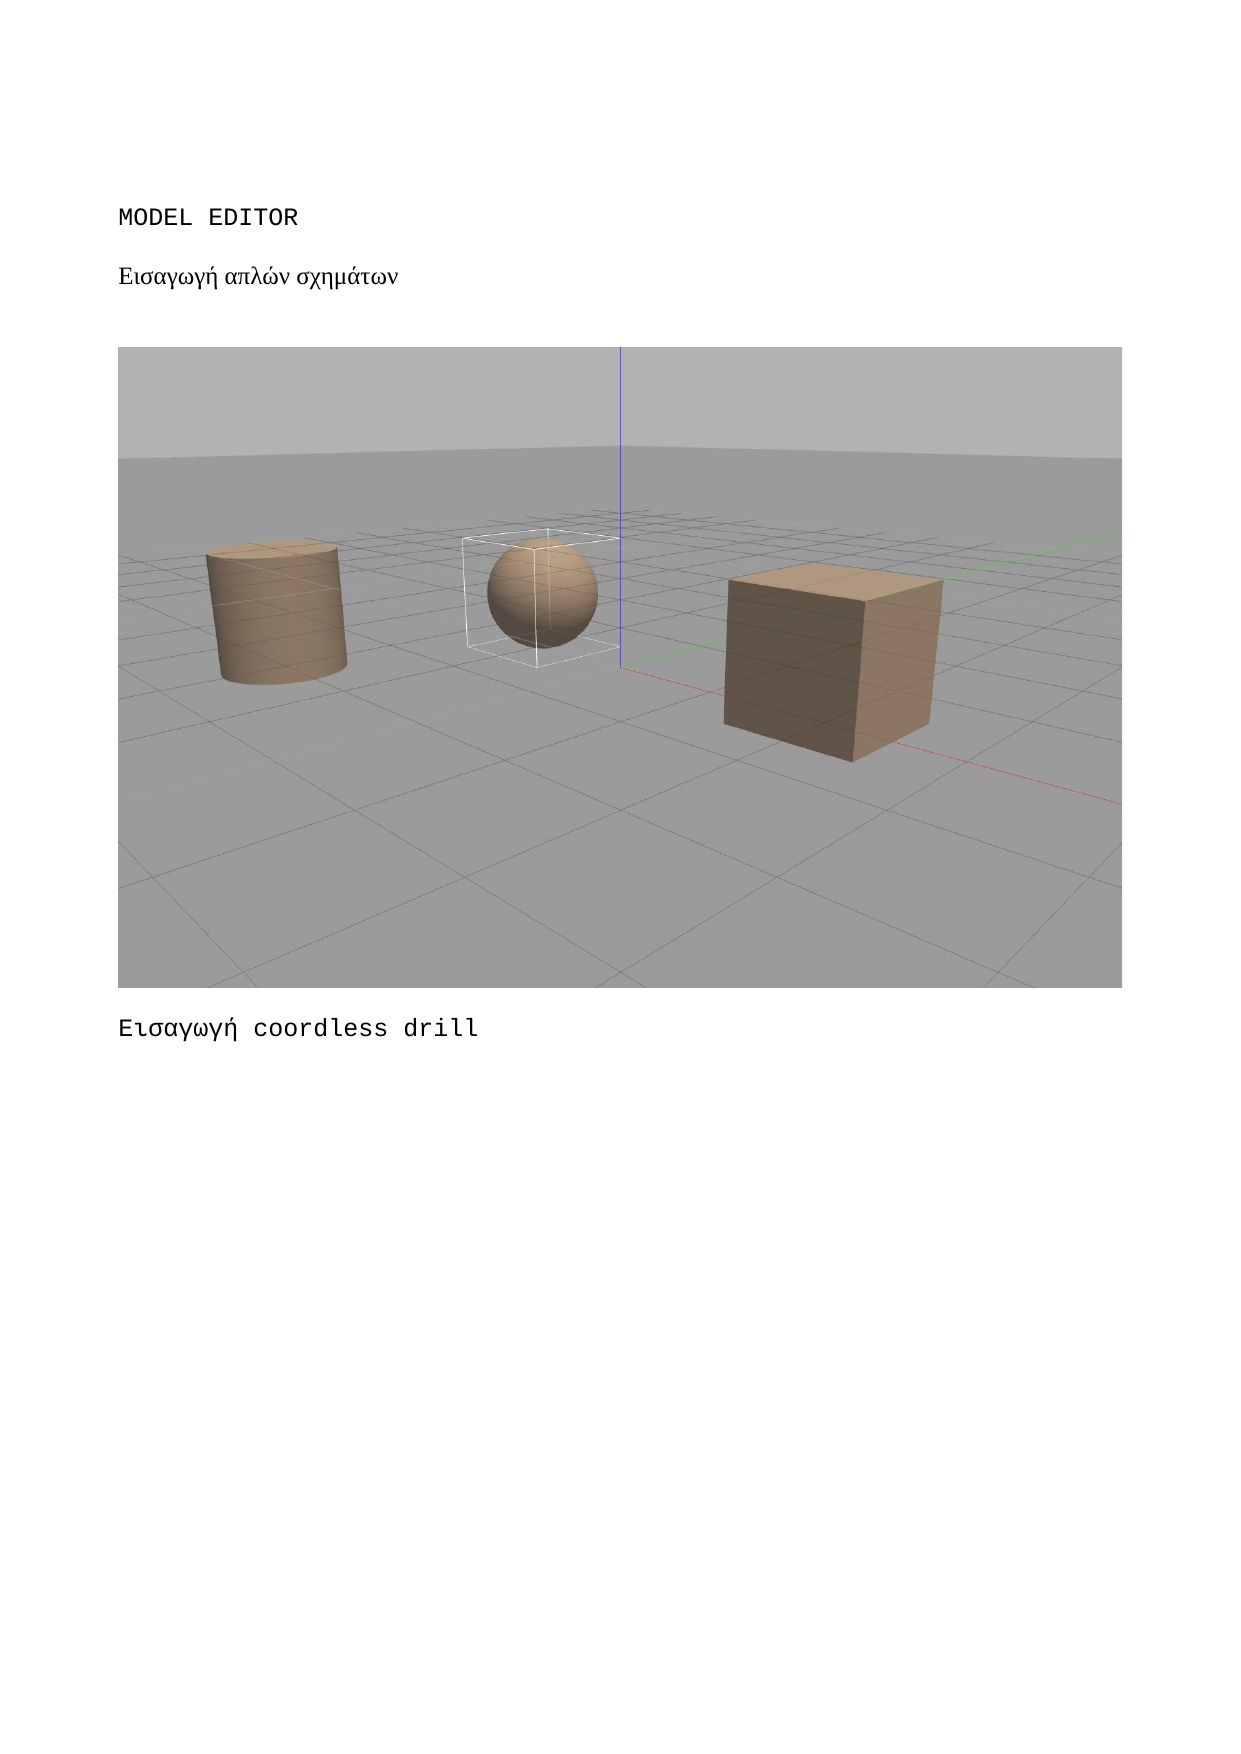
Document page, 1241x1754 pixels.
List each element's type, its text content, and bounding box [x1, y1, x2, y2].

picture [118, 347, 1123, 988]
text MODEL EDITOR [118, 204, 1122, 233]
text Εισαγωγή απλών σχημάτων [118, 261, 1122, 290]
text Εισαγωγή coordless drill [118, 1016, 1122, 1044]
